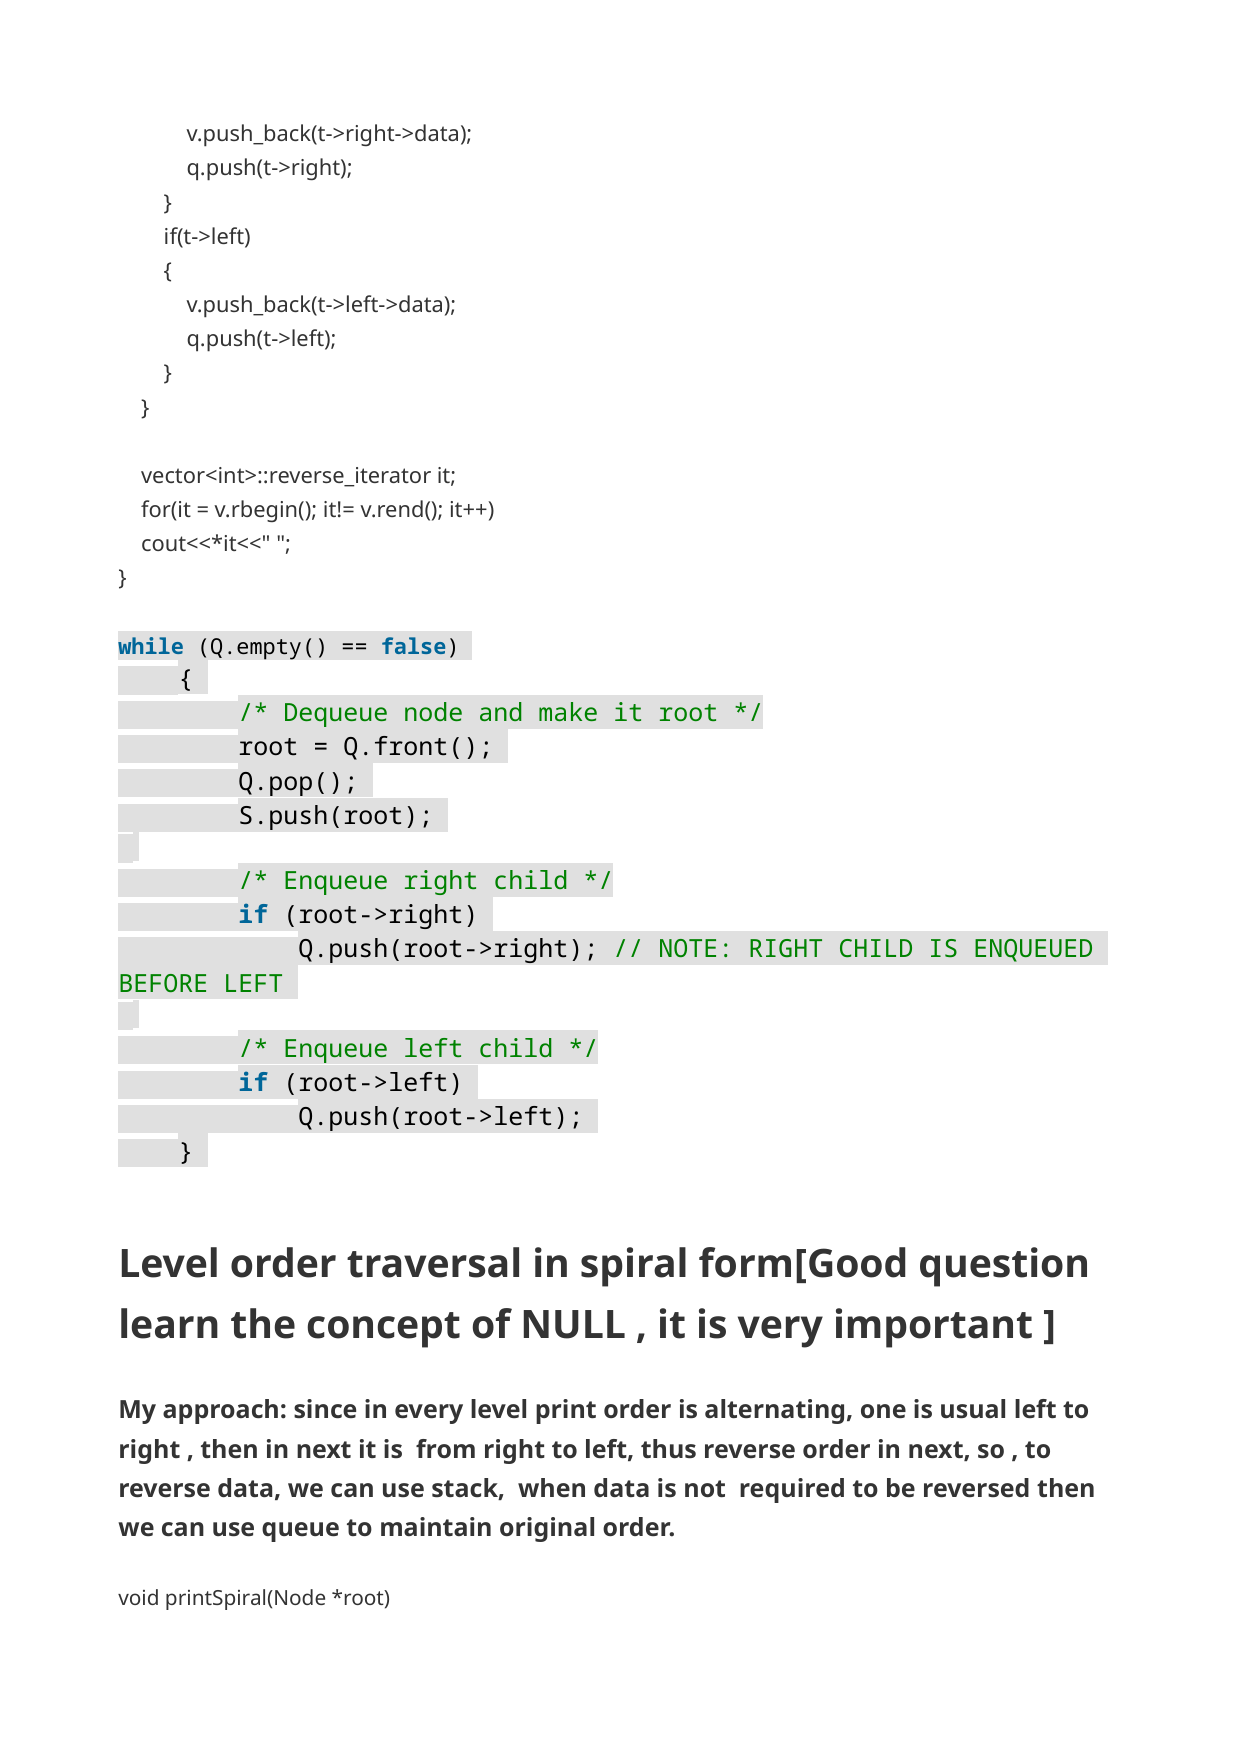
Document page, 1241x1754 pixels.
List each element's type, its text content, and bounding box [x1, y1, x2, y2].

text } [118, 357, 1122, 387]
text q.push(t->left); [118, 323, 1122, 353]
text if(t->left) [118, 221, 1122, 250]
text while (Q.empty() == false) [118, 631, 1122, 660]
text /* Enqueue left child */ [118, 1030, 1122, 1064]
text v.push_back(t->right->data); [118, 118, 1122, 148]
text Q.pop(); [118, 763, 1122, 797]
text cout<<*it<<" "; [118, 528, 1122, 558]
text q.push(t->right); [118, 152, 1122, 182]
text } [118, 562, 1122, 592]
text for(it = v.rbegin(); it!= v.rend(); it++) [118, 494, 1122, 524]
text Q.push(root->left); [118, 1099, 1122, 1133]
text My approach: since in every level print order is alternating, one is usual left to right , then in next it is from right to left, thus reverse order in next, so , to reverse data, we can use stack, when data is not required to be reversed then we can use queue to maintain original order. [118, 1392, 1122, 1544]
text { [118, 255, 1122, 284]
text if (root->left) [118, 1064, 1122, 1099]
text Level order traversal in spiral form[Good question learn the concept of NULL , it is very important ] [118, 1236, 1122, 1350]
text root = Q.front(); [118, 729, 1122, 763]
text v.push_back(t->left->data); [118, 289, 1122, 319]
text } [118, 1133, 1122, 1167]
text } [118, 391, 1122, 421]
text if (root->right) [118, 897, 1122, 931]
text /* Enqueue right child */ [118, 863, 1122, 897]
text { [118, 660, 1122, 695]
text vector<int>::reverse_iterator it; [118, 460, 1122, 489]
text } [118, 186, 1122, 216]
text Q.push(root->right); // NOTE: RIGHT CHILD IS ENQUEUED BEFORE LEFT [118, 931, 1122, 999]
text void printSpiral(Node *root) [118, 1583, 1122, 1611]
text S.push(root); [118, 797, 1122, 832]
text /* Dequeue node and make it root */ [118, 695, 1122, 729]
